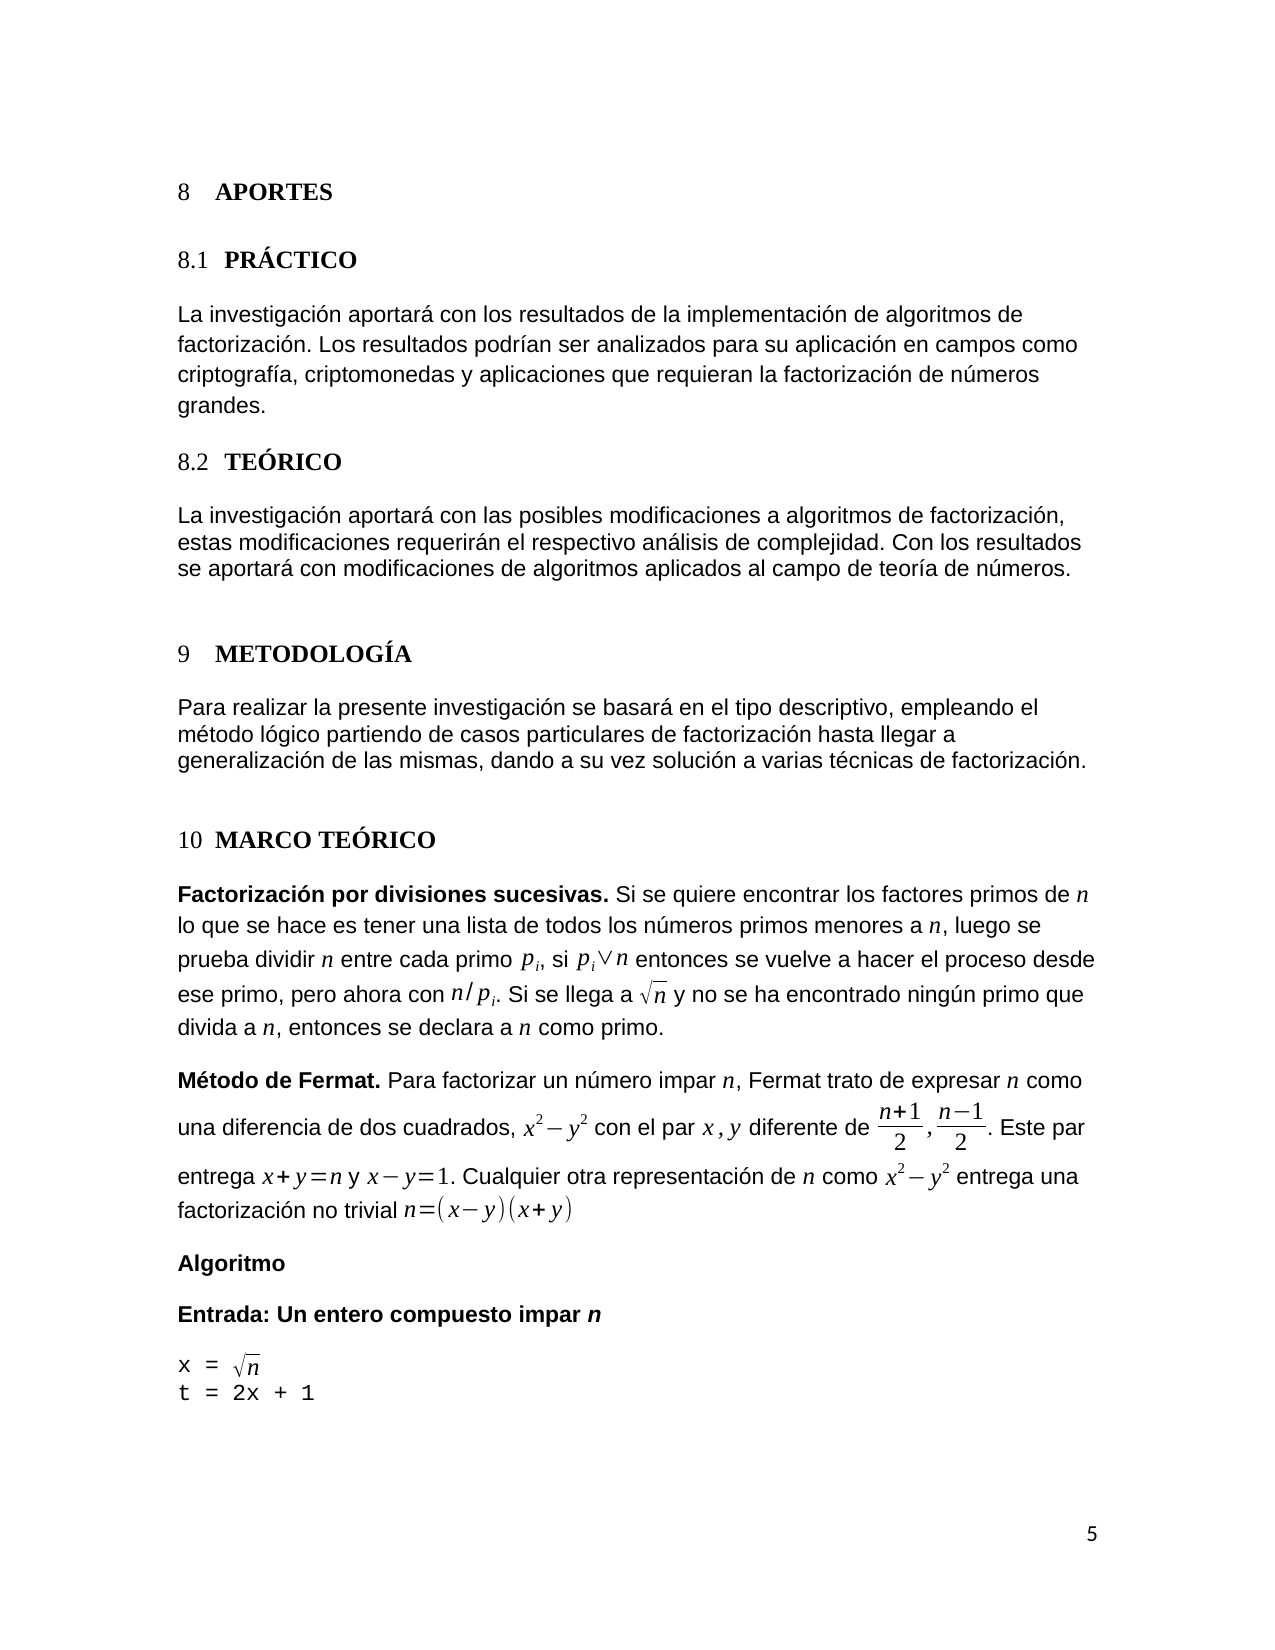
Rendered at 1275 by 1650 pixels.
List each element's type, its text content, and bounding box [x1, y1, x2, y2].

subtitle TEÓRICO [177, 447, 1098, 476]
text Método de Fermat. Para factorizar un número impar , Fermat trato de expresar como una diferencia de dos cuadrados, con el par diferente de . Este par entrega y . Cualquier otra representación de como entrega una factorización no trivial [177, 1066, 1098, 1225]
text La investigación aportará con las posibles modificaciones a algoritmos de factorización, estas modificaciones requerirán el respectivo análisis de complejidad. Con los resultados se aportará con modificaciones de algoritmos aplicados al campo de teoría de números. [177, 502, 1098, 581]
text x = [177, 1352, 1098, 1382]
subtitle METODOLOGÍA [177, 639, 1098, 667]
text t = 2x + 1 [177, 1382, 1098, 1408]
text Algoritmo [177, 1250, 1098, 1276]
subtitle PRÁCTICO [177, 245, 1098, 274]
subtitle APORTES [177, 177, 1098, 206]
text Factorización por divisiones sucesivas. Si se quiere encontrar los factores primos de lo que se hace es tener una lista de todos los números primos menores a , luego se prueba dividir entre cada primo , si entonces se vuelve a hacer el proceso desde ese primo, pero ahora con . Si se llega a y no se ha encontrado ningún primo que divida a , entonces se declara a como primo. [177, 880, 1098, 1041]
text Entrada: Un entero compuesto impar n [177, 1301, 1098, 1327]
text La investigación aportará con los resultados de la implementación de algoritmos de factorización. Los resultados podrían ser analizados para su aplicación en campos como criptografía, criptomonedas y aplicaciones que requieran la factorización de números grandes. [177, 301, 1098, 418]
text Para realizar la presente investigación se basará en el tipo descriptivo, empleando el método lógico partiendo de casos particulares de factorización hasta llegar a generalización de las mismas, dando a su vez solución a varias técnicas de factorización. [177, 694, 1098, 773]
subtitle MARCO TEÓRICO [177, 825, 1098, 853]
